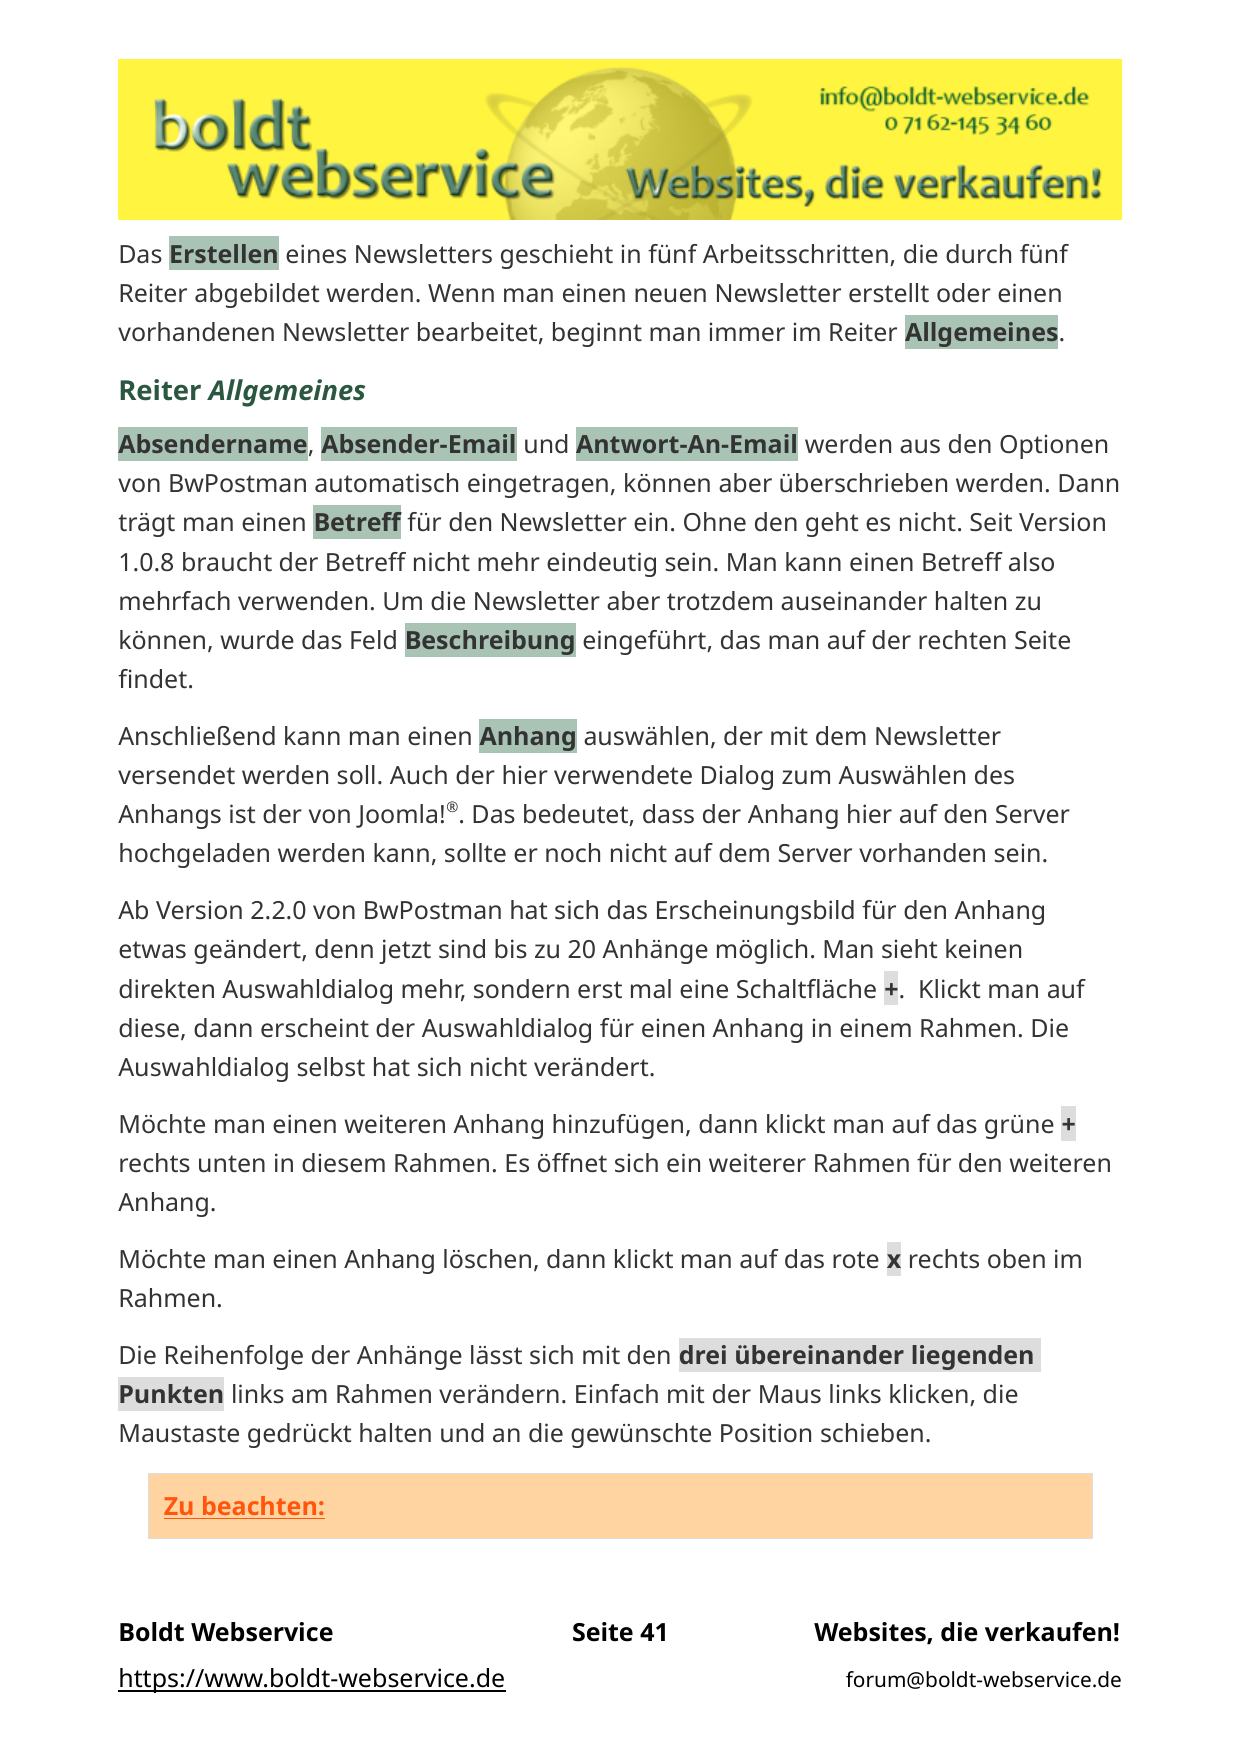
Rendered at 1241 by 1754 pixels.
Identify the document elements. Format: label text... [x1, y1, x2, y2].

text Zu beachten: [149, 1474, 1092, 1538]
text Die Reihenfolge der Anhänge lässt sich mit den drei übereinander liegenden Punkten links am Rahmen verändern. Einfach mit der Maus links klicken, die Maustaste gedrückt halten und an die gewünschte Position schieben. [118, 1338, 1122, 1450]
text Absendername, Absender-Email und Antwort-An-Email werden aus den Optionen von BwPostman automatisch eingetragen, können aber überschrieben werden. Dann trägt man einen Betreff für den Newsletter ein. Ohne den geht es nicht. Seit Version 1.0.8 braucht der Betreff nicht mehr eindeutig sein. Man kann einen Betreff also mehrfach verwenden. Um die Newsletter aber trotzdem auseinander halten zu können, wurde das Feld Beschreibung eingeführt, das man auf der rechten Seite findet. [118, 427, 1122, 696]
text Anschließend kann man einen Anhang auswählen, der mit dem Newsletter versendet werden soll. Auch der hier verwendete Dialog zum Auswählen des Anhangs ist der von Joomla!®. Das bedeutet, dass der Anhang hier auf den Server hochgeladen werden kann, sollte er noch nicht auf dem Server vorhanden sein. [118, 718, 1122, 870]
text Ab Version 2.2.0 von BwPostman hat sich das Erscheinungsbild für den Anhang etwas geändert, denn jetzt sind bis zu 20 Anhänge möglich. Man sieht keinen direkten Auswahldialog mehr, sondern erst mal eine Schaltfläche +. Klickt man auf diese, dann erscheint der Auswahldialog für einen Anhang in einem Rahmen. Die Auswahldialog selbst hat sich nicht verändert. [118, 893, 1122, 1084]
subtitle Reiter Allgemeines [118, 371, 1122, 409]
picture [118, 59, 1123, 220]
text Möchte man einen Anhang löschen, dann klickt man auf das rote x rechts oben im Rahmen. [118, 1242, 1122, 1315]
text Möchte man einen weiteren Anhang hinzufügen, dann klickt man auf das grüne + rechts unten in diesem Rahmen. Es öffnet sich ein weiterer Rahmen für den weiteren Anhang. [118, 1106, 1122, 1219]
text Das Erstellen eines Newsletters geschieht in fünf Arbeitsschritten, die durch fünf Reiter abgebildet werden. Wenn man einen neuen Newsletter erstellt oder einen vorhandenen Newsletter bearbeitet, beginnt man immer im Reiter Allgemeines. [118, 236, 1122, 349]
